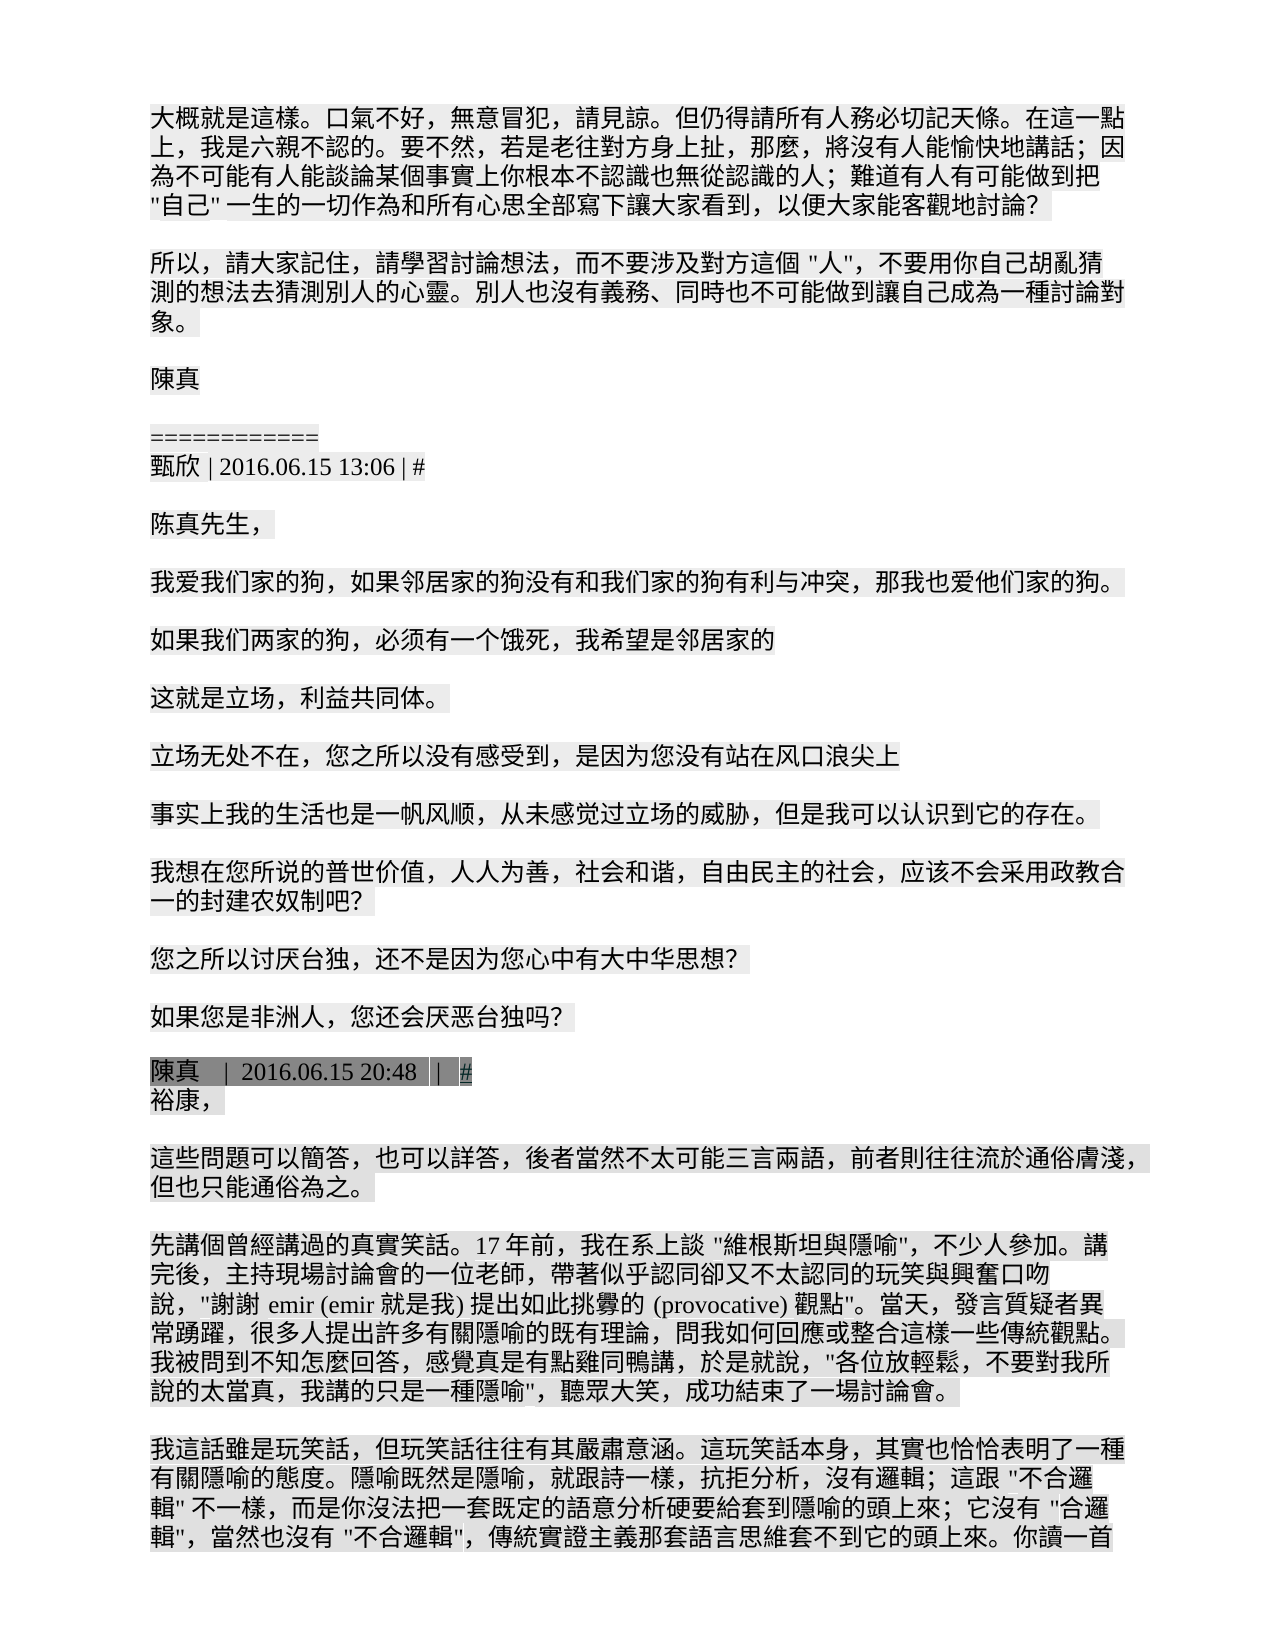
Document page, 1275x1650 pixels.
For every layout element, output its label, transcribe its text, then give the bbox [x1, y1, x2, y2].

text 陳真 | 2016.06.15 20:48 | # [150, 1057, 1125, 1086]
text 裕康， 這些問題可以簡答，也可以詳答，後者當然不太可能三言兩語，前者則往往流於通俗膚淺，但也只能通俗為之。 先講個曾經講過的真實笑話。17年前，我在系上談 "維根斯坦與隱喻"，不少人參加。講完後，主持現場討論會的一位老師，帶著似乎認同卻又不太認同的玩笑與興奮口吻說，"謝謝 emir (emir 就是我) 提出如此挑釁的 (provocative) 觀點"。當天，發言質疑者異常踴躍，很多人提出許多有關隱喻的既有理論，問我如何回應或整合這樣一些傳統觀點。我被問到不知怎麼回答，感覺真是有點雞同鴨講，於是就說，"各位放輕鬆，不要對我所說的太當真，我講的只是一種隱喻"，聽眾大笑，成功結束了一場討論會。 我這話雖是玩笑話，但玩笑話往往有其嚴肅意涵。這玩笑話本身，其實也恰恰表明了一種有關隱喻的態度。隱喻既然是隱喻，就跟詩一樣，抗拒分析，沒有邏輯；這跟 "不合邏輯" 不一樣，而是你沒法把一套既定的語意分析硬要給套到隱喻的頭上來；它沒有 "合邏輯"，當然也沒有 "不合邏輯"，傳統實證主義那套語言思維套不到它的頭上來。你讀一首詩，看一幅畫，總不會說它不合邏輯吧。你看畢卡索畫那個什麼東西，人的身體四肢根本不合比例，眼睛一個大一個小，外星人也不至於長成那副德性。儘管 "亂畫" 一通，根本不合現實，但它依然是一幅畫。我畫出來的圖，基本上也差不多是那樣，但不管好壞，它仍然是一幅畫。畫有畫天馬行空的本質，即便世上最強大最具約束力的東西--邏輯，也管不住它。 二十多年前，我在台北馬偕醫院有個病人，男的，二十多歲，診斷為精神分裂症來住院，在病房經常搞出許多麻煩，而且藥物愛吃不吃，很難招呼。我接手這個病人後，發現他都不太講話，問話不答，常常在你問完話之後，他會兩手比畫出一個長長的棍狀物，然後就沉默不語了。問他什麼都不答，頂多把棍狀物再比一次給你看，有時比得長一些，有時比得短一些。 後來，當他再度比畫這個棍狀物時，我就不再企求理解這個神祕棍狀物的語義究竟為何；反倒我也給他比回去。這回他笑了，淺淺一抹微笑，宛若蒙娜麗莎神祕的微笑。於是，我們就這樣比畫來比畫去；我也有時把棍狀物比畫得長一些，有時比畫得短一些，比畫完之後，他會再比回來，我就同樣展露一個迷死人的神祕微笑給他。從來沒有人跟我進行這麼富有詩意的 "對話"。 我和這病人之間，好像什麼也沒溝通，但卻又好像完成了一種旁人無法參透的重大溝通，只是我不知道這溝通之語意內容究竟為何。但不管怎麼樣，就像一種儀式那樣，藉著這套 "比出長短不一的棍子外加神祕微笑" 的儀式，我總算和他達成某種其實連基本語意我也根本答不上來的溝通。不久之後，透過藥物的作用，他病情改善了，幻聽沒了，行為也比較不那麼鬆散與干擾。但是，直到他出院那一天，我還是跑到他病床邊，給他比畫了好幾根棍子，外加一個迷死人的神祕微笑。 這事常在我心頭翻轉，因為透過他的教導，我學會了這樣一套說不定是來自外星球的語言，如詩一般，肯定比北島的詩還抽象，還更具有隱喻性。隱喻的 (某種不一定必要的)特徵之一就是：你沒法企求去理解一套具有特定意涵的意義；不是 "無法理解" (unintelligible)，而是 "根本沒有任何東西" 需要你去理解。要是有這樣一種可供具體理解的意涵的話，那就直接講白了不就好了，幹嘛還比來比去。 講到這裏，其實都還沒有回答你的問題。不過，或許已經回答了也說不定。你的問題若要答，我是有著一套比較完整說法的，因為我也曾經想過，並且下過工夫研究，憑什麼維根斯坦及叔本華等人，連 "幾乎" 可說是 "顛撲不破" 的自然科學定理，甚至毫無疑問的數學公設或定理 (例如畢氏定理)，都能說成一種 "偶然"，而非必然。後來我很快就弄懂了，不過，這個實在太抽象，牽涉許多哲學文本與數學哲學的問題，我沒法用一般話語來簡答。 當然，那是指的一種專業學術上的答法。若是用較為膚淺的通俗方式來回答，也許就比較簡單了。簡單到我想根本不需要我多說也能看得出來，比方說，「1+1=2」這樣的數學式子，它恰恰就是一種隱喻的典範。為什麼呢？因為它根本沒有指涉任何 "真實" (reality)，它就跟 1=1 其實是一樣的，不具任何 "意義" (sense)。 你會這樣問，也許背後仍是執著於一套實證思維，彷彿一個語言或句子，當它必然為真時，憑什麼說它是一種隱喻？重點是，隱喻之本質，與真假值扯不上關係。所以，你或許是恰恰好舉了一個最不恰當的反例。 但我猜，你的問題或許比較接近我上面提到的那個疑惑，憑什麼說數學也是一種建構之物？憑什麼說顛撲不破的各種自然科學定論也只是一種偶然。如果你要問的是這個，那我就沒法簡答了。但是，維根斯坦和叔本華在這一點上的想法，我可以用一個意象來傳達。這意象，其實就是來自維根斯坦。你不妨想像我們所謂 "理解世界" 是什麼樣的一種 "景象"，它就像你用一個具有大小無數方格的大網子，把整個宇宙給蓋住；透過這樣一個網，我認識了世界，因為我若不蓋上一張認知之網，我根本不可能看見世界，世界根本不存在。這聽起來很 "康德"，確實也是這樣。 於是，問題來了，難道我就只能有一種網子可以蓋，難道當我換上另外一副截然不同的 "眼鏡"，蓋上一張截然不同的網子時，世界仍然還會長這樣？1+1仍然還是等於 2？會不會整個世界變得不一樣了，1+1 產生了與過去截然不同的各種意義或 "無意義"？ 不管怎麼樣，當你總得給世界蓋上一張網子才有可能理解它的時候，意味著：你是透過一種媒介來理解它，而這媒介從來都無法等同於 "世界"。就比方說神經科或精神科，研究人的大腦 (brain)和心靈 (mind)，但你挖遍了大腦也保證找不出 "心靈" 在哪，當然也看不見 "思想"。一百多年前腦波剛發現時，醫學界揚言日後將可破解他人思想，這其實真的是想太多。近二十幾年來，各種腦部生理生化影像技術的突飛猛進，讓科學家又開始做白日夢，誇口以後將可直接 "看到" 人的情感與思想，這也是想太多。我們看見的始終只是一個網子，而不是世界或心靈本身。 藉著談論 A (意即網子上的各種定理與理論)，企圖來理解 B (意即世界、思想或心靈)，恰恰就是一種隱喻的基本特徵。世界就跟鬼神一樣，我們看不見也摸不著，但祂或許留下一些足跡，藉著這些足跡，想像鬼神，想像世界，想像思想與心靈，想像它究竟是怎麼一回事。這個謎團，在我看來除非上帝現身，要不然應該是永遠無解。我們只能透過一個又一個隱喻之鏡，想像世界究竟長什麼樣。而天才呢，就是那些很會製造神奇鏡子的人，帶著我們的想像力起飛。所謂科學，在這個意義上，當然也就只能是 SCIENCE AS A METAPHOR，就像一種詩。 愛因斯坦曾經說，"想像比知識更重要"。這話我是認同的。隱喻就像一種飛行器，想像力則是它的燃料。很多人說，想像力無遠弗屆，對此我完全不認同。語言的極限何在，我們的想像之翼就也得在那個地方停下來，就像孫悟空永遠跨不過如來佛的五指山。 維根斯坦說，"哲學只能以詩寫成"。絕大多數研究者把這樣一句極其強烈而罕見的論斷 (維根斯坦很少做出論斷)，視為一種無須理會的無聊空話。但在我看來，這話才是理解他的思想的最重要一把鑰匙。但很多人肯定會納悶："拜託哦，早期維根斯坦寫那個什麼鬼畫符，全是邏輯符號，哪來詩啊？" 至於晚期的維根斯坦，幾乎就是他一生九成以上的著作，開始變成通俗話語。羅素說，維根斯坦的晚期著作看不出什麼營養，很沒內涵。我是覺得非常營養，讓我愛不釋手，但一般人一定也會說，實在看不出什麼詩意啊。而我長年以來的研究，如果說能有那麼一點點意義的話，或許就是我企圖指出這些毫無半點詩意的千言萬語究竟詩意何在。這有點像在抓鬼一樣，我沒法讓鬼現身，於是只能想盡辦法自己也弄出一隻鬼來，看能不能讓人們藉著這隻鬼看到另一隻鬼的存在。 匆匆忙忙寫，大概也只能粗糙地這麼說了。辭不達意處，只能訴諸心領神會；如果還是不行，那我也只能比畫一些棍子，外送一個迷死人的神祕微笑來做答。 ====================== 梁裕康 | 2016.06.15 12:23 | # 陳大哥， 您真是一語中的。我最早有類似的疑問，就是小時候被逼著學琴時，總是納悶為什麼有限的音符可以譜出那麼多曲子？難道不會重複嗎？後來出國唸書，上課上到Tractatus，才有剛才的問題。在台灣政治系唸書時，維根斯坦連聽都沒聽過。剛到英國遇到這東西，真有大開眼界的感覺，怎麼政治學需要談這些東西。不過畢竟不是哲學專業，談這些總有門外漢不得其門而入的感覺。 您把語言類比成圖畫（這當然也是個隱喻），我大概能理解。可是您說所有語言都是隱喻的(metaphoric)，這真是很神奇的一件事。難道像是「1+1=2」這類的數學式子都是隱喻的嗎？如果是的話，那麼（我們一般意義下的）科學(science)本質是什麼？科學還能成立嗎？ [150, 1086, 1125, 1552]
text 甄欣， 你沒惡意，但我仍得提醒，這個留言板跟一般華人網路世界不一樣，咱們是拜神明的，拜哪個神呢？拜 "每個個別人事物" 這個神。違反天條之貼文，都會刪除。 簡單說，討論事情只能討論一種想法或概念，拜託別扯到 “我” 或扯到任何一個非公眾人物的身上來。更何況你根本不知道 "我" 是誰，怎麼連這樣也能憑空做出那麼多針對我個人的論斷？ 若要講 "我"，我跟你說，別光說是狗，就連人也一樣，我做到的狀況是：我拒絕了所有的利益與權位、所有的名聲與榮耀及各種所謂榮華富貴，卻硬是選擇了一條極度痛苦的自毀道路；不但自毀，而且家破人亡，所有跟我親近的家人，全都因為我的抉擇而付出一生血淚代價乃至生命。我知道我講這些，沒幾個人會信，因為這違反一般人的所謂人性，但信不信是別人家的事，我無法左右，只求這一生快快過去，免除這一切痛苦與誤解。 我並不是唱高調的人，更不是一個窩囊到會想在網路上耍嘴皮講空話的人。我跟你說，我配得上我講的每一句話。我再跟你說，當我講 "一" 時，我很可能已經做了 "一百"；要不是有這個 "一百"，我沒有臉講出 "一"。 十幾年前，應該差不多就是我寫出 "一封告別信" 的那個時候，就像捅了綠營的什麼馬蜂窩一樣，每天甚至數以百計的 email，謾罵，羞辱，抹黑，造謠，而且甚至公然為之，就跟文革批鬥完全沒兩樣。比方說，同時有幾十個或幾百個收件人，在信裏頭說我是國民黨臥底黨外的特務，說我是台奸，同時還捏造了各種完全無中生有的謠言，四處散發。我記得其中有一個，好像是住在嘉義，開什麼台灣書店，賣一些帶有所謂台灣本土意識之類的書籍吧我猜 (前些年，我在立報上還看過一篇報導，就是在介紹這個所謂熱愛台灣文化的愛台急先鋒)，他當時在寄給一堆人的 email 裏頭對我進行人格謀殺。 我之所以會看到那封信是因為有人傳給我看。我要說的是，我看到裏頭有個當時同樣也是留英的女學生，我當時並不認識她，至今也沒見過面，但我記得她在 email 裏頭反駁說，陳真不是那種人。她說，陳真是一個當中共打來，會跳出來替大家擋子彈的人。 我會不會替人家擋子彈我不知道，但我在上大學之前的那個暑假，因為替一位跟我不認識的窮學生打抱不平，挨了黑白兩道三槍 (白道是一個已過世、橫跨藍綠的政治大老)，其中一槍打中脖子，在鬼門關前走了一趟。事實上，當子彈打來，我一定趕快溜，不過，我還是很感謝這位與我從未謀面的留學生，感謝她自己跳出來幫我擋了這些來自四面八方的抹黑 "子彈"。 我要跟你說的是，三十幾年來，我捨棄一切塞到眼前來的各種權力地位與所謂榮華富貴，硬是往地獄走了好幾回，心裏在乎的是什麼呢？我說的地獄不是耍嘴皮式的形容詞，而是家破人亡的，會砍頭的，小命不保的。我怎麼會是你說的那樣一種沒出息的蒼白窩囊廢呢？我怎麼可能會蠢到腦子裏會去裝著那樣一些什麼立場如如何之類的低能想法呢？ 我還可以跟你說，假若有一天，我身邊再無任何需要我掛心的親人時，我不會對自己的生命有一絲眷戀。這樣一個人，你想他心裏頭會懷抱著一些什麼樣的想法？我不是要問你，更不是要叫大家來討論我。我只是要請你別再扯到 "我" 身上來。 還有，我從來都不討厭台獨，我只討厭不管來自哪個陣營卑鄙無恥傷害異己的下三濫手段。另外，我也不相信當代的這些什麼民主自由，你看我像個很愚蠢很低能的人嗎？ 總之，請別再扯到 "我" 身上來。 至於其它，我也不想多做討論了，算我怕了。不是怕你，而是怕麻煩，因為，講出一句傻話或犯下一個思想錯誤很容易，但要讓說傻話的人理解傻話傻在哪卻很難，往往必須千百倍以上的長篇大論。這跟醫學一樣，害個病很容易，少穿件衣服就感冒肺炎了，太容易了，誰不會呢？但要理解、研究與說明肺炎或感冒的種種生理生化病理藥理等問題，卻得寫上好幾本書才講得清楚。 大概就是這樣。口氣不好，無意冒犯，請見諒。但仍得請所有人務必切記天條。在這一點上，我是六親不認的。要不然，若是老往對方身上扯，那麼，將沒有人能愉快地講話；因為不可能有人能談論某個事實上你根本不認識也無從認識的人；難道有人有可能做到把 "自己" 一生的一切作為和所有心思全部寫下讓大家看到，以便大家能客觀地討論？ 所以，請大家記住，請學習討論想法，而不要涉及對方這個 "人"，不要用你自己胡亂猜測的想法去猜測別人的心靈。別人也沒有義務、同時也不可能做到讓自己成為一種討論對象。 陳真 ============ 甄欣 | 2016.06.15 13:06 | # 陈真先生， 我爱我们家的狗，如果邻居家的狗没有和我们家的狗有利与冲突，那我也爱他们家的狗。 如果我们两家的狗，必须有一个饿死，我希望是邻居家的 这就是立场，利益共同体。 立场无处不在，您之所以没有感受到，是因为您没有站在风口浪尖上 事实上我的生活也是一帆风顺，从未感觉过立场的威胁，但是我可以认识到它的存在。 我想在您所说的普世价值，人人为善，社会和谐，自由民主的社会，应该不会采用政教合一的封建农奴制吧？ 您之所以讨厌台独，还不是因为您心中有大中华思想？ 如果您是非洲人，您还会厌恶台独吗？ [150, 75, 1125, 1032]
